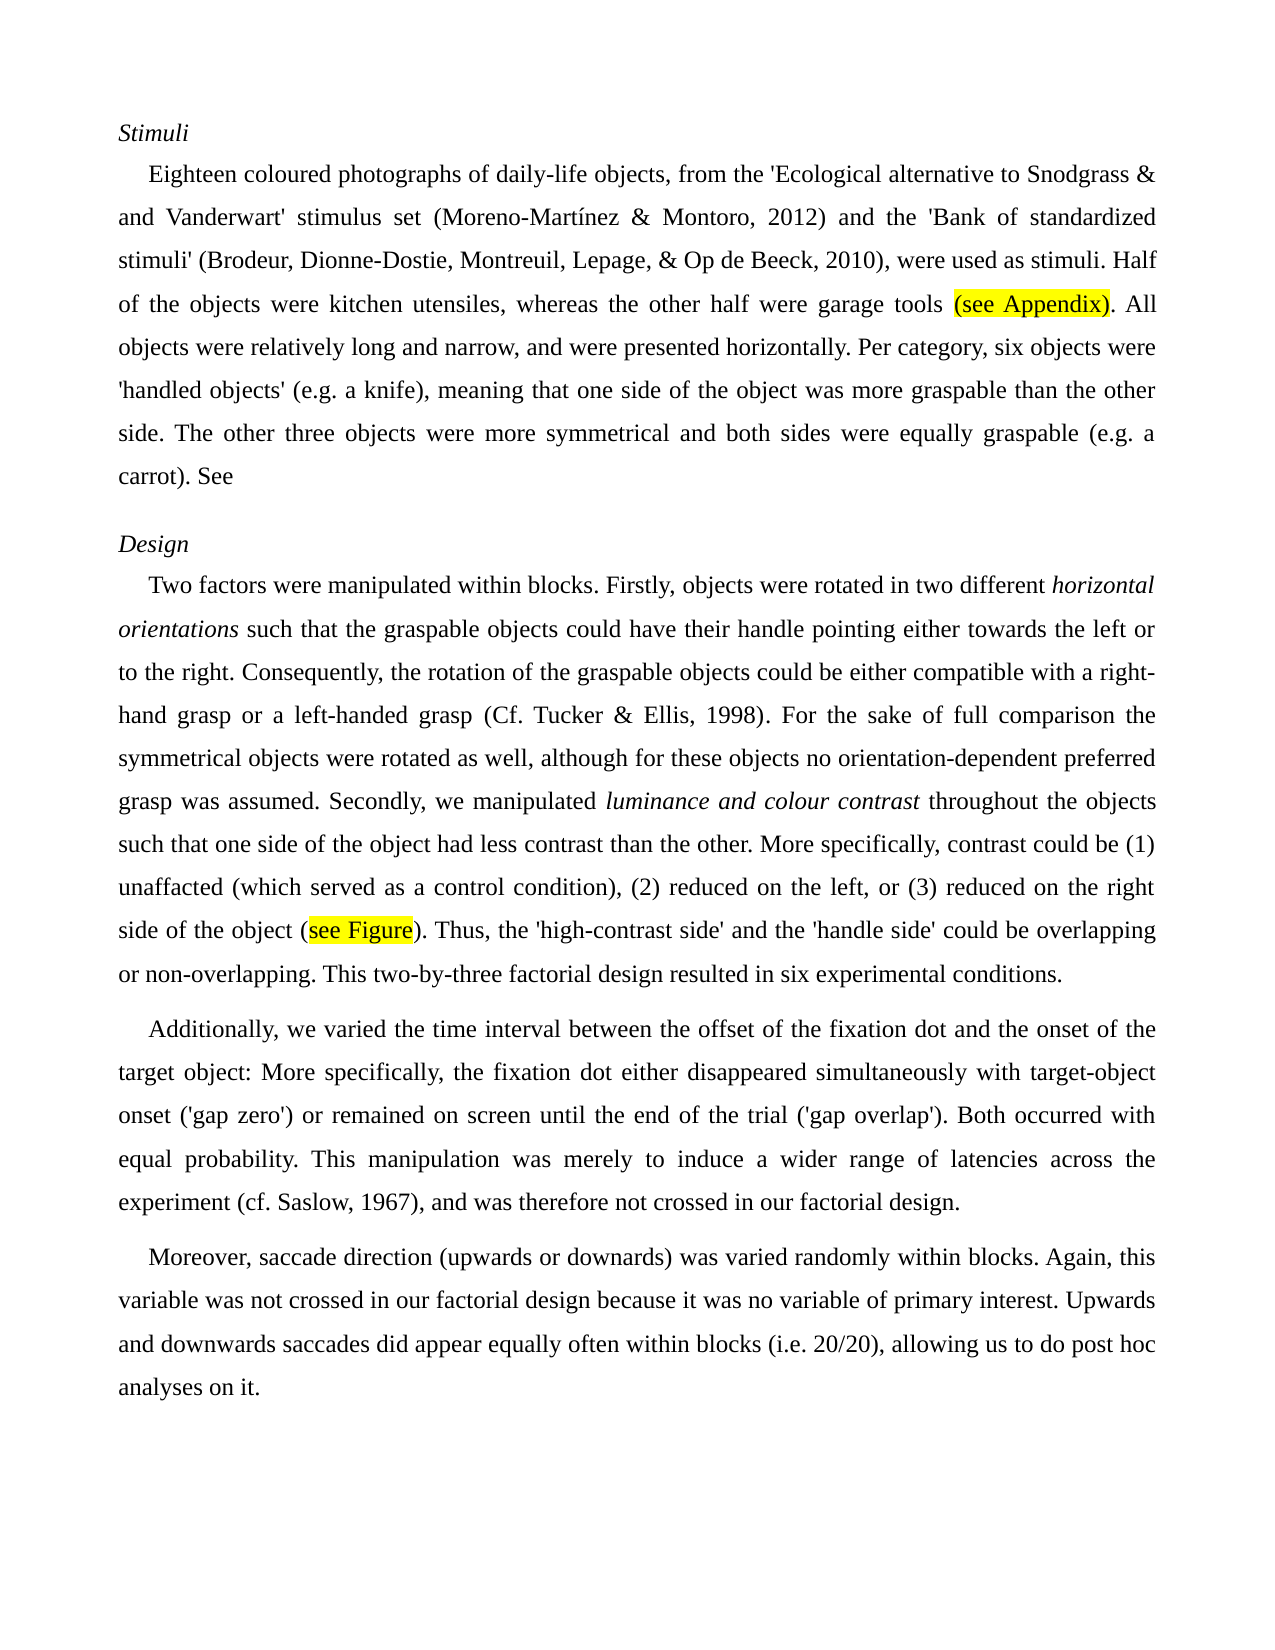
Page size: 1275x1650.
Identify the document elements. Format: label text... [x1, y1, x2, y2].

text Additionally, we varied the time interval between the offset of the fixation dot and the onset of the target object: More specifically, the fixation dot either disappeared simultaneously with target-object onset ('gap zero') or remained on screen until the end of the trial ('gap overlap'). Both occurred with equal probability. This manipulation was merely to induce a wider range of latencies across the experiment (cf. Saslow, 1967), and was therefore not crossed in our factorial design. [118, 1014, 1157, 1216]
text Eighteen coloured photographs of daily-life objects, from the 'Ecological alternative to Snodgrass & and Vanderwart' stimulus set (Moreno-Martínez & Montoro, 2012) and the 'Bank of standardized stimuli' (Brodeur, Dionne-Dostie, Montreuil, Lepage, & Op de Beeck, 2010), were used as stimuli. Half of the objects were kitchen utensiles, whereas the other half were garage tools (see Appendix). All objects were relatively long and narrow, and were presented horizontally. Per category, six objects were 'handled objects' (e.g. a knife), meaning that one side of the object was more graspable than the other side. The other three objects were more symmetrical and both sides were equally graspable (e.g. a carrot). See [118, 159, 1157, 490]
subtitle Stimuli [118, 118, 1157, 147]
subtitle Design [118, 529, 1157, 558]
text Moreover, saccade direction (upwards or downards) was varied randomly within blocks. Again, this variable was not crossed in our factorial design because it was no variable of primary interest. Upwards and downwards saccades did appear equally often within blocks (i.e. 20/20), allowing us to do post hoc analyses on it. [118, 1242, 1157, 1401]
text Two factors were manipulated within blocks. Firstly, objects were rotated in two different horizontal orientations such that the graspable objects could have their handle pointing either towards the left or to the right. Consequently, the rotation of the graspable objects could be either compatible with a right-hand grasp or a left-handed grasp (Cf. Tucker & Ellis, 1998). For the sake of full comparison the symmetrical objects were rotated as well, although for these objects no orientation-dependent preferred grasp was assumed. Secondly, we manipulated luminance and colour contrast throughout the objects such that one side of the object had less contrast than the other. More specifically, contrast could be (1) unaffacted (which served as a control condition), (2) reduced on the left, or (3) reduced on the right side of the object (see Figure). Thus, the 'high-contrast side' and the 'handle side' could be overlapping or non-overlapping. This two-by-three factorial design resulted in six experimental conditions. [118, 571, 1157, 987]
